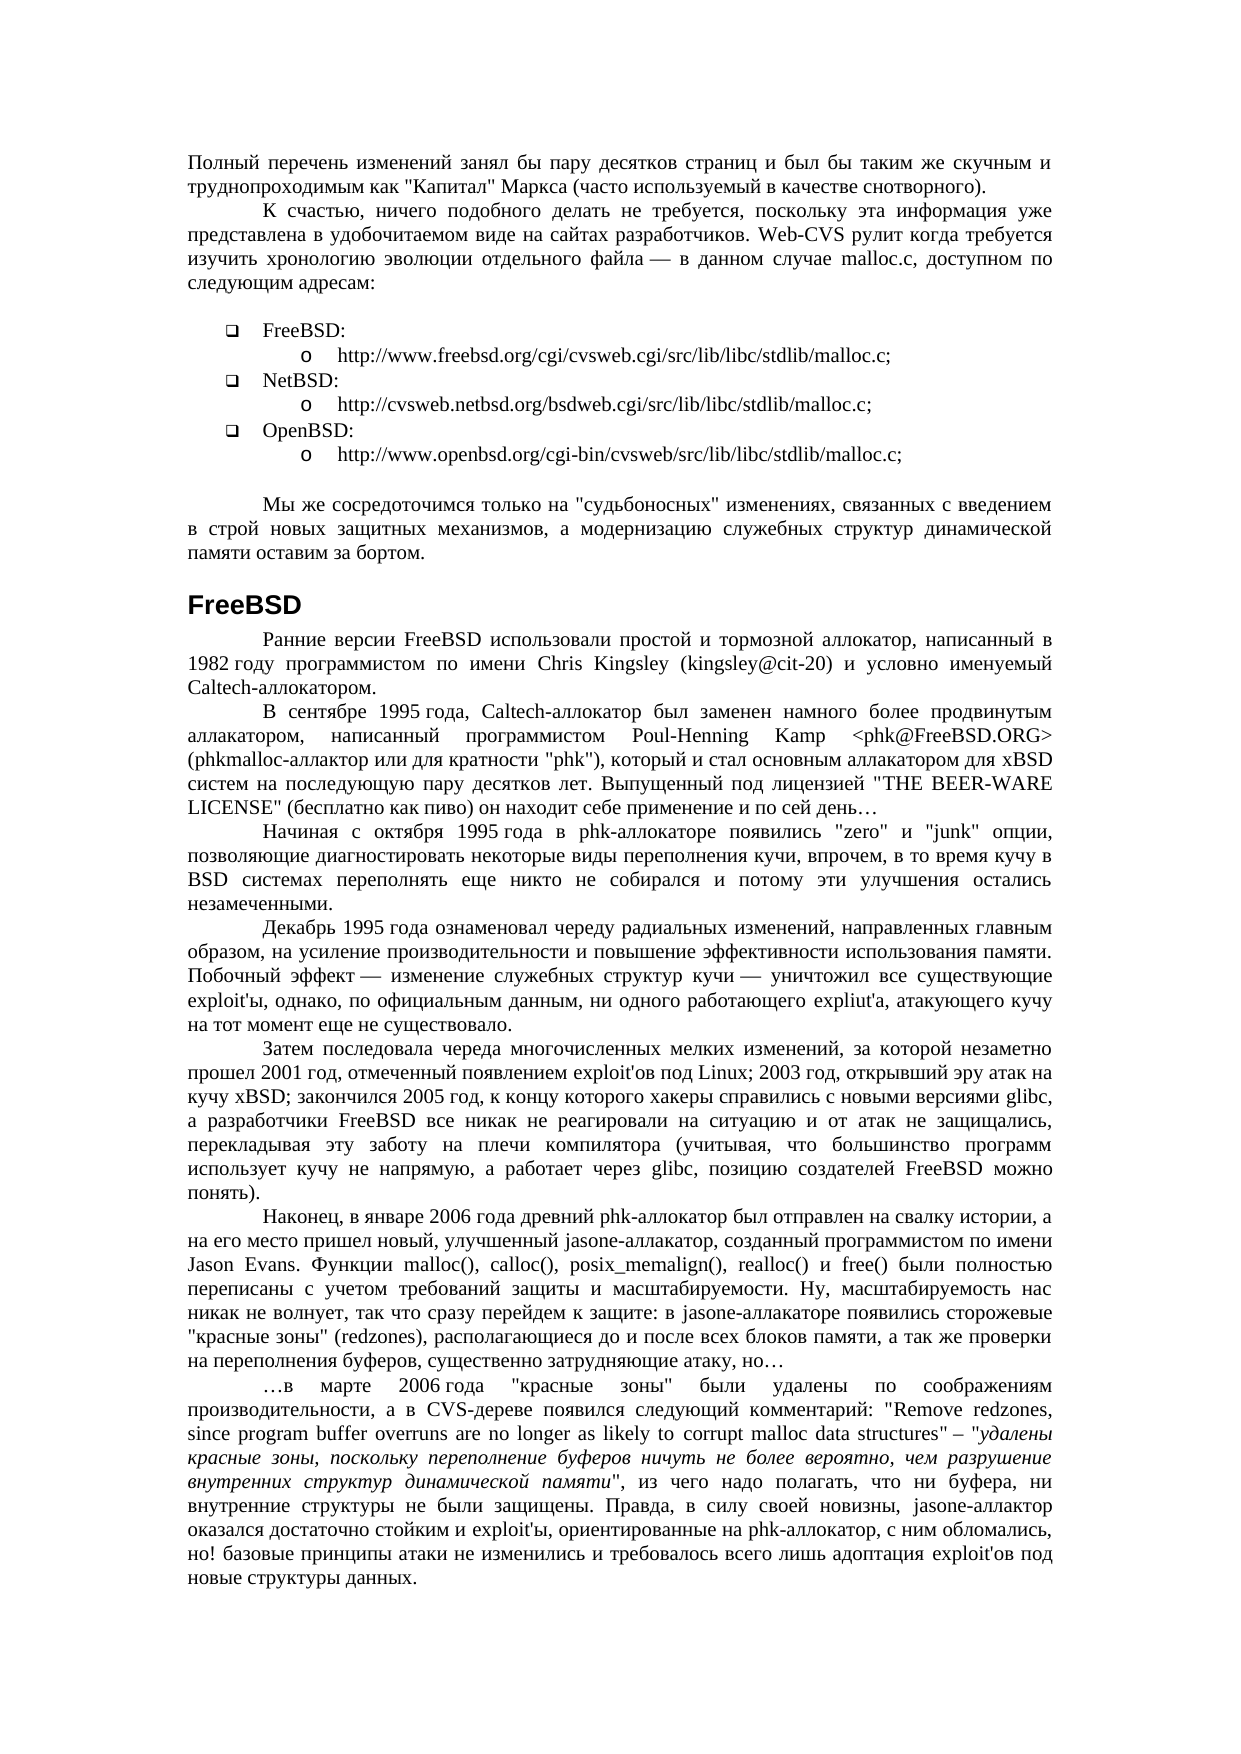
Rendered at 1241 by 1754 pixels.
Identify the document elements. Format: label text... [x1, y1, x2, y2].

text Мы же сосредоточимся только на "судьбоносных" изменениях, связанных с введением в строй новых защитных механизмов, а модернизацию служебных структур динамической памяти оставим за бортом. [187, 492, 1053, 564]
list FreeBSD: [225, 318, 1053, 342]
text Ранние версии FreeBSD использовали простой и тормозной аллокатор, написанный в 1982 году программистом по имени Chris Kingsley (kingsley@cit-20) и условно именуемый Caltech-аллокатором. [187, 627, 1053, 699]
list http://www.openbsd.org/cgi-bin/cvsweb/src/lib/libc/stdlib/malloc.c; [300, 442, 1053, 468]
subtitle FreeBSD [187, 589, 1053, 620]
text В сентябре 1995 года, Caltech-аллокатор был заменен намного более продвинутым аллакатором, написанный программистом Poul-Henning Kamp <phk@FreeBSD.ORG> (phkmalloc-аллактор или для кратности "phk"), который и стал основным аллакатором для xBSD систем на последующую пару десятков лет. Выпущенный под лицензией "THE BEER-WARE LICENSE" (бесплатно как пиво) он находит себе применение и по сей день… [187, 699, 1053, 819]
text …в марте 2006 года "красные зоны" были удалены по соображениям производительности, а в CVS-дереве появился следующий комментарий: "Remove redzones, since program buffer overruns are no longer as likely to corrupt malloc data structures" – "удалены красные зоны, поскольку переполнение буферов ничуть не более вероятно, чем разрушение внутренних структур динамической памяти", из чего надо полагать, что ни буфера, ни внутренние структуры не были защищены. Правда, в силу своей новизны, jasone-аллактор оказался достаточно стойким и exploit'ы, ориентированные на phk-аллокатор, с ним обломались, но! базовые принципы атаки не изменились и требовалось всего лишь адоптация exploit'ов под новые структуры данных. [187, 1372, 1053, 1589]
text Затем последовала череда многочисленных мелких изменений, за которой незаметно прошел 2001 год, отмеченный появлением exploit'ов под Linux; 2003 год, открывший эру атак на кучу xBSD; закончился 2005 год, к концу которого хакеры справились с новыми версиями glibc, а разработчики FreeBSD все никак не реагировали на ситуацию и от атак не защищались, перекладывая эту заботу на плечи компилятора (учитывая, что большинство программ использует кучу не напрямую, а работает через glibc, позицию создателей FreeBSD можно понять). [187, 1036, 1053, 1204]
text Наконец, в январе 2006 года древний phk-аллокатор был отправлен на свалку истории, а на его место пришел новый, улучшенный jasone-аллакатор, созданный программистом по имени Jason Evans. Функции malloc(), calloc(), posix_memalign(), realloc() и free() были полностью переписаны с учетом требований защиты и масштабируемости. Ну, масштабируемость нас никак не волнует, так что сразу перейдем к защите: в jasone-аллакаторе появились сторожевые "красные зоны" (redzones), располагающиеся до и после всех блоков памяти, а так же проверки на переполнения буферов, существенно затрудняющие атаку, но… [187, 1204, 1053, 1372]
text Начиная с октября 1995 года в phk-аллокаторе появились "zero" и "junk" опции, позволяющие диагностировать некоторые виды переполнения кучи, впрочем, в то время кучу в BSD системах переполнять еще никто не собирался и потому эти улучшения остались незамеченными. [187, 819, 1053, 915]
text Полный перечень изменений занял бы пару десятков страниц и был бы таким же скучным и труднопроходимым как "Капитал" Маркса (часто используемый в качестве снотворного). [187, 150, 1053, 198]
text Декабрь 1995 года ознаменовал череду радиальных изменений, направленных главным образом, на усиление производительности и повышение эффективности использования памяти. Побочный эффект — изменение служебных структур кучи — уничтожил все существующие exploit'ы, однако, по официальным данным, ни одного работающего expliut'а, атакующего кучу на тот момент еще не существовало. [187, 915, 1053, 1036]
list http://www.freebsd.org/cgi/cvsweb.cgi/src/lib/libc/stdlib/malloc.c; [300, 342, 1053, 368]
list OpenBSD: [225, 418, 1053, 442]
text К счастью, ничего подобного делать не требуется, поскольку эта информация уже представлена в удобочитаемом виде на сайтах разработчиков. Web-CVS рулит когда требуется изучить хронологию эволюции отдельного файла — в данном случае malloc.c, доступном по следующим адресам: [187, 198, 1053, 294]
list NetBSD: [225, 368, 1053, 392]
list http://cvsweb.netbsd.org/bsdweb.cgi/src/lib/libc/stdlib/malloc.c; [300, 392, 1053, 418]
